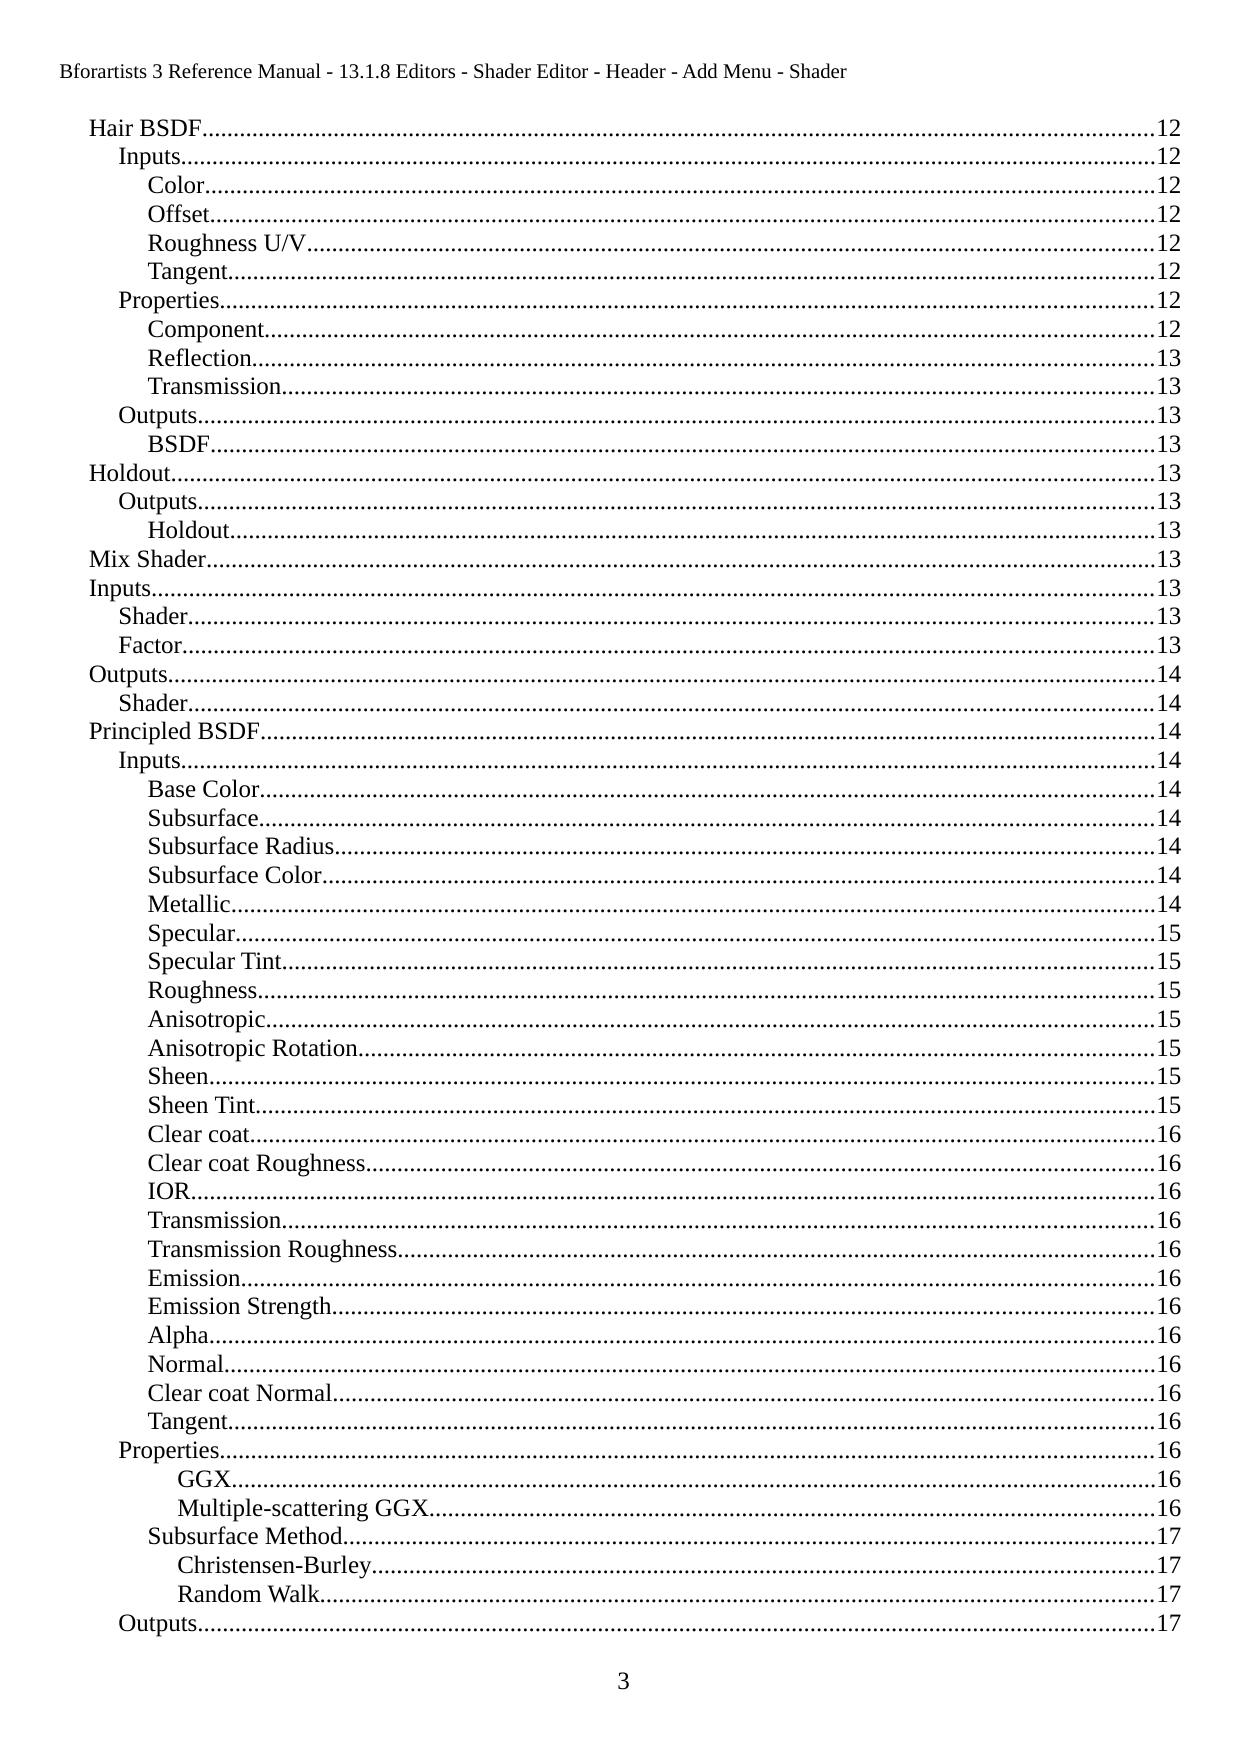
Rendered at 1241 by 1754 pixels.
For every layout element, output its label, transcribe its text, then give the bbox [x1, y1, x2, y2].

text Anisotropic Rotation 15 [147, 1033, 1181, 1061]
text Outputs 14 [88, 659, 1181, 688]
text Sheen 15 [147, 1061, 1181, 1090]
text Reflection 13 [147, 343, 1181, 371]
text Inputs 13 [88, 573, 1181, 601]
text BSDF 13 [147, 429, 1181, 458]
text Principled BSDF 14 [88, 716, 1181, 745]
text IOR 16 [147, 1176, 1181, 1205]
text Hair BSDF 12 [88, 113, 1181, 141]
text Transmission 16 [147, 1205, 1181, 1234]
text Subsurface Radius 14 [147, 831, 1181, 860]
text Alpha 16 [147, 1320, 1181, 1349]
text Tangent 16 [147, 1406, 1181, 1435]
text Subsurface 14 [147, 803, 1181, 831]
text Roughness 15 [147, 975, 1181, 1004]
text Specular 15 [147, 918, 1181, 946]
text Sheen Tint 15 [147, 1090, 1181, 1119]
text Subsurface Color 14 [147, 860, 1181, 889]
text Anisotropic 15 [147, 1004, 1181, 1033]
text Multiple-scattering GGX 16 [177, 1493, 1181, 1521]
text Inputs 14 [118, 745, 1181, 774]
text Properties 12 [118, 285, 1181, 314]
text Random Walk 17 [177, 1579, 1181, 1608]
text GGX 16 [177, 1464, 1181, 1493]
text Shader 14 [118, 688, 1181, 716]
text Outputs 17 [118, 1608, 1181, 1636]
text Outputs 13 [118, 400, 1181, 429]
text Subsurface Method 17 [147, 1521, 1181, 1550]
text Clear coat Normal 16 [147, 1378, 1181, 1406]
text Emission Strength 16 [147, 1291, 1181, 1320]
text Clear coat Roughness 16 [147, 1148, 1181, 1176]
text Holdout 13 [147, 515, 1181, 544]
text Component 12 [147, 314, 1181, 343]
text Inputs 12 [118, 141, 1181, 170]
text Normal 16 [147, 1349, 1181, 1378]
text Properties 16 [118, 1435, 1181, 1464]
text Transmission 13 [147, 371, 1181, 400]
text Factor 13 [118, 630, 1181, 659]
text Mix Shader 13 [88, 544, 1181, 573]
text Outputs 13 [118, 486, 1181, 515]
text Tangent 12 [147, 256, 1181, 285]
text Clear coat 16 [147, 1119, 1181, 1148]
text Emission 16 [147, 1263, 1181, 1291]
text Christensen-Burley 17 [177, 1550, 1181, 1579]
text Color 12 [147, 170, 1181, 199]
text Base Color 14 [147, 774, 1181, 803]
text Holdout 13 [88, 458, 1181, 486]
text Transmission Roughness 16 [147, 1234, 1181, 1263]
text Specular Tint 15 [147, 946, 1181, 975]
text Roughness U/V 12 [147, 228, 1181, 256]
text Metallic 14 [147, 889, 1181, 918]
text Shader 13 [118, 601, 1181, 630]
text Offset 12 [147, 199, 1181, 228]
